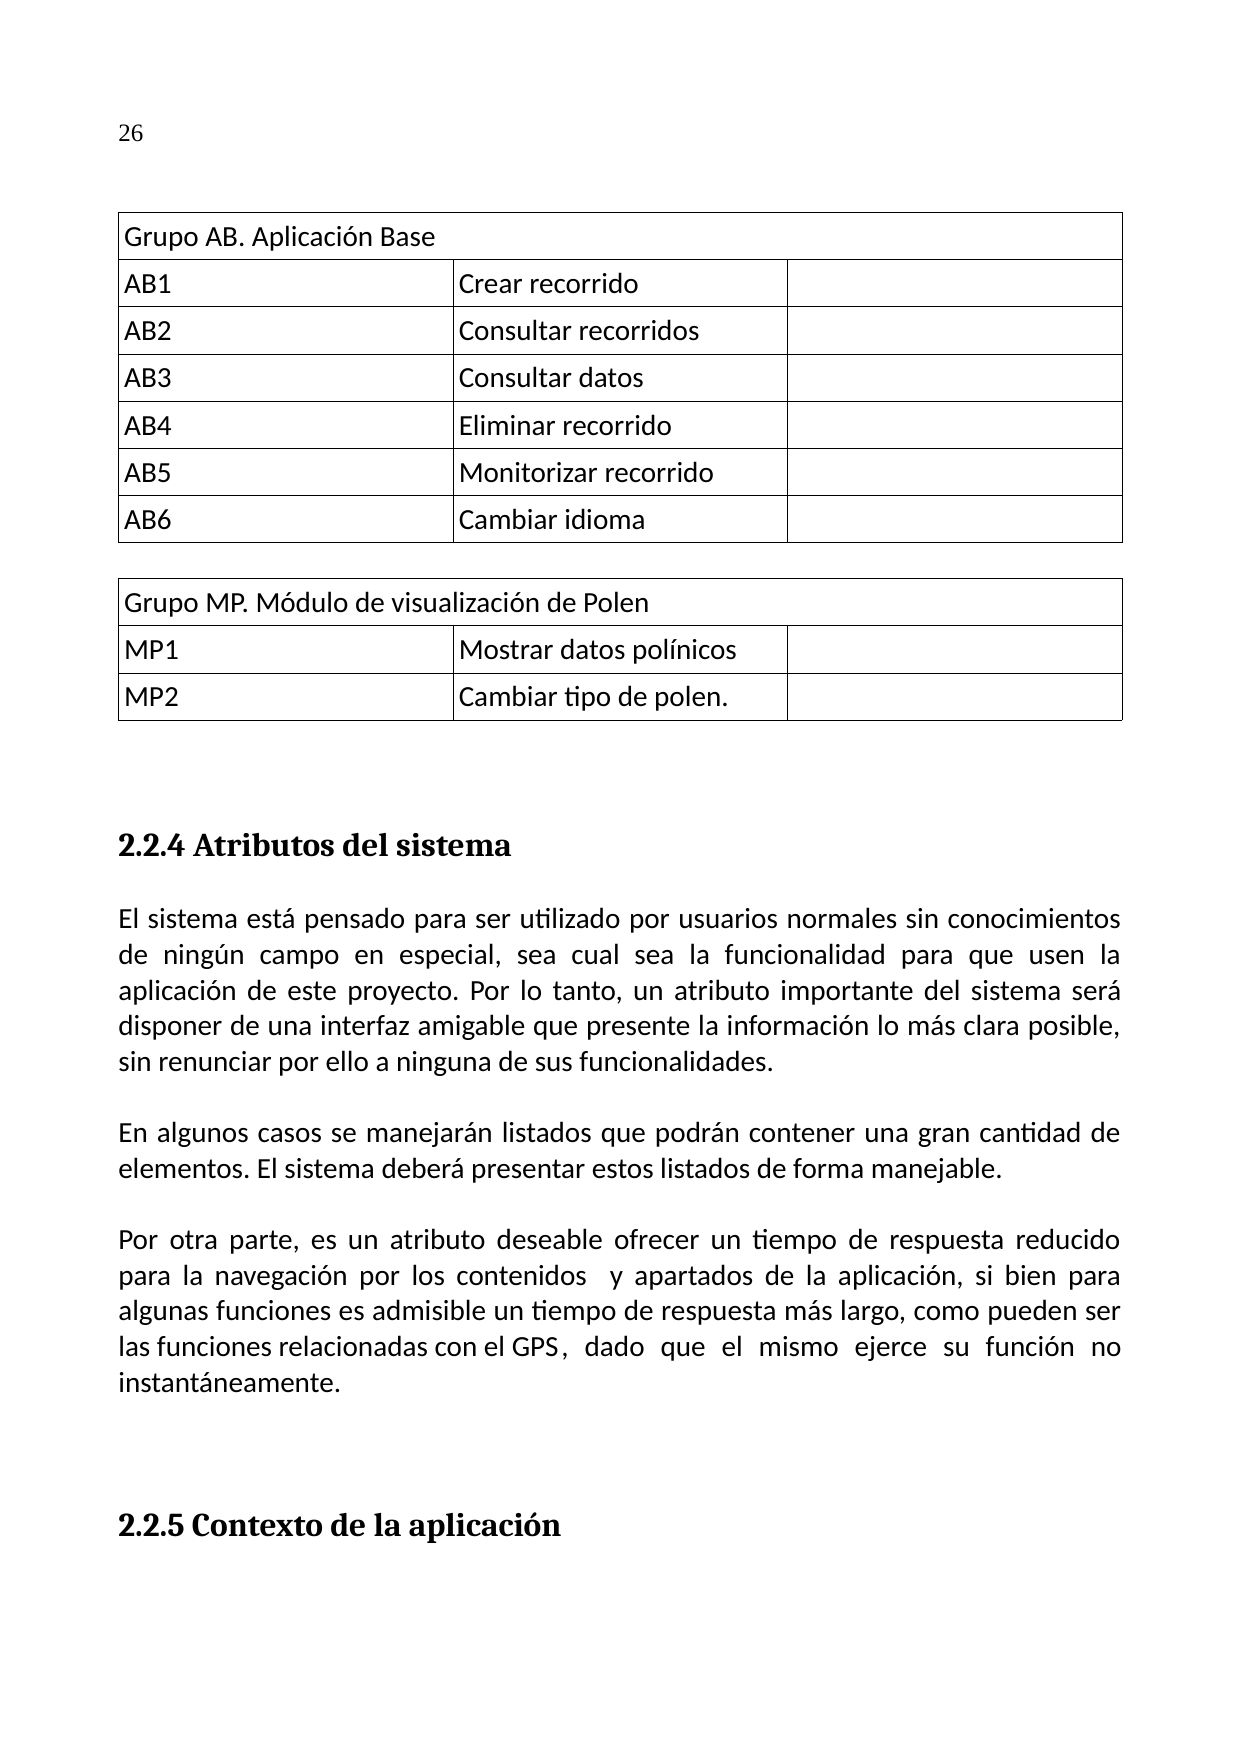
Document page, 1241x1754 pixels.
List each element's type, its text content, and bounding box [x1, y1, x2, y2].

table_cell [788, 260, 1122, 306]
table_cell Consultar datos [454, 355, 787, 401]
table_cell Eliminar recorrido [454, 402, 787, 448]
table_cell AB6 [119, 496, 453, 542]
table_header Grupo AB. Aplicación Base [119, 213, 1122, 259]
table_cell Monitorizar recorrido [454, 449, 787, 495]
text 2.2.4 Atributos del sistema [118, 827, 1122, 865]
table_cell Cambiar tipo de polen. [454, 674, 787, 719]
table_cell [788, 355, 1122, 401]
table_cell [788, 307, 1122, 353]
table_cell AB4 [119, 402, 453, 448]
table_cell AB3 [119, 355, 453, 401]
table_header Grupo MP. Módulo de visualización de Polen [119, 579, 1122, 625]
table_cell AB2 [119, 307, 453, 353]
table_cell [788, 402, 1122, 448]
table_cell Consultar recorridos [454, 307, 787, 353]
table_cell [788, 626, 1122, 672]
text En algunos casos se manejarán listados que podrán contener una gran cantidad de elementos. El sistema deberá presentar estos listados de forma manejable. [118, 1114, 1122, 1186]
table_cell MP1 [119, 626, 453, 672]
table_cell AB5 [119, 449, 453, 495]
text El sistema está pensado para ser utilizado por usuarios normales sin conocimientos de ningún campo en especial, sea cual sea la funcionalidad para que usen la aplicación de este proyecto. Por lo tanto, un atributo importante del sistema será disponer de una interfaz amigable que presente la información lo más clara posible, sin renunciar por ello a ninguna de sus funcionalidades. [118, 901, 1122, 1079]
table_cell Crear recorrido [454, 260, 787, 306]
text Por otra parte, es un atributo deseable ofrecer un tiempo de respuesta reducido para la navegación por los contenidos y apartados de la aplicación, si bien para algunas funciones es admisible un tiempo de respuesta más largo, como pueden ser las funciones relacionadas con el GPS , dado que el mismo ejerce su función no instantáneamente. [118, 1221, 1122, 1399]
table_cell Cambiar idioma [454, 496, 787, 542]
table_cell [788, 496, 1122, 542]
table_cell AB1 [119, 260, 453, 306]
table_cell [788, 449, 1122, 495]
text 2.2.5 Contexto de la aplicación [118, 1506, 1122, 1544]
table_cell [788, 674, 1122, 719]
table_cell MP2 [119, 674, 453, 719]
table_cell Mostrar datos polínicos [454, 626, 787, 672]
